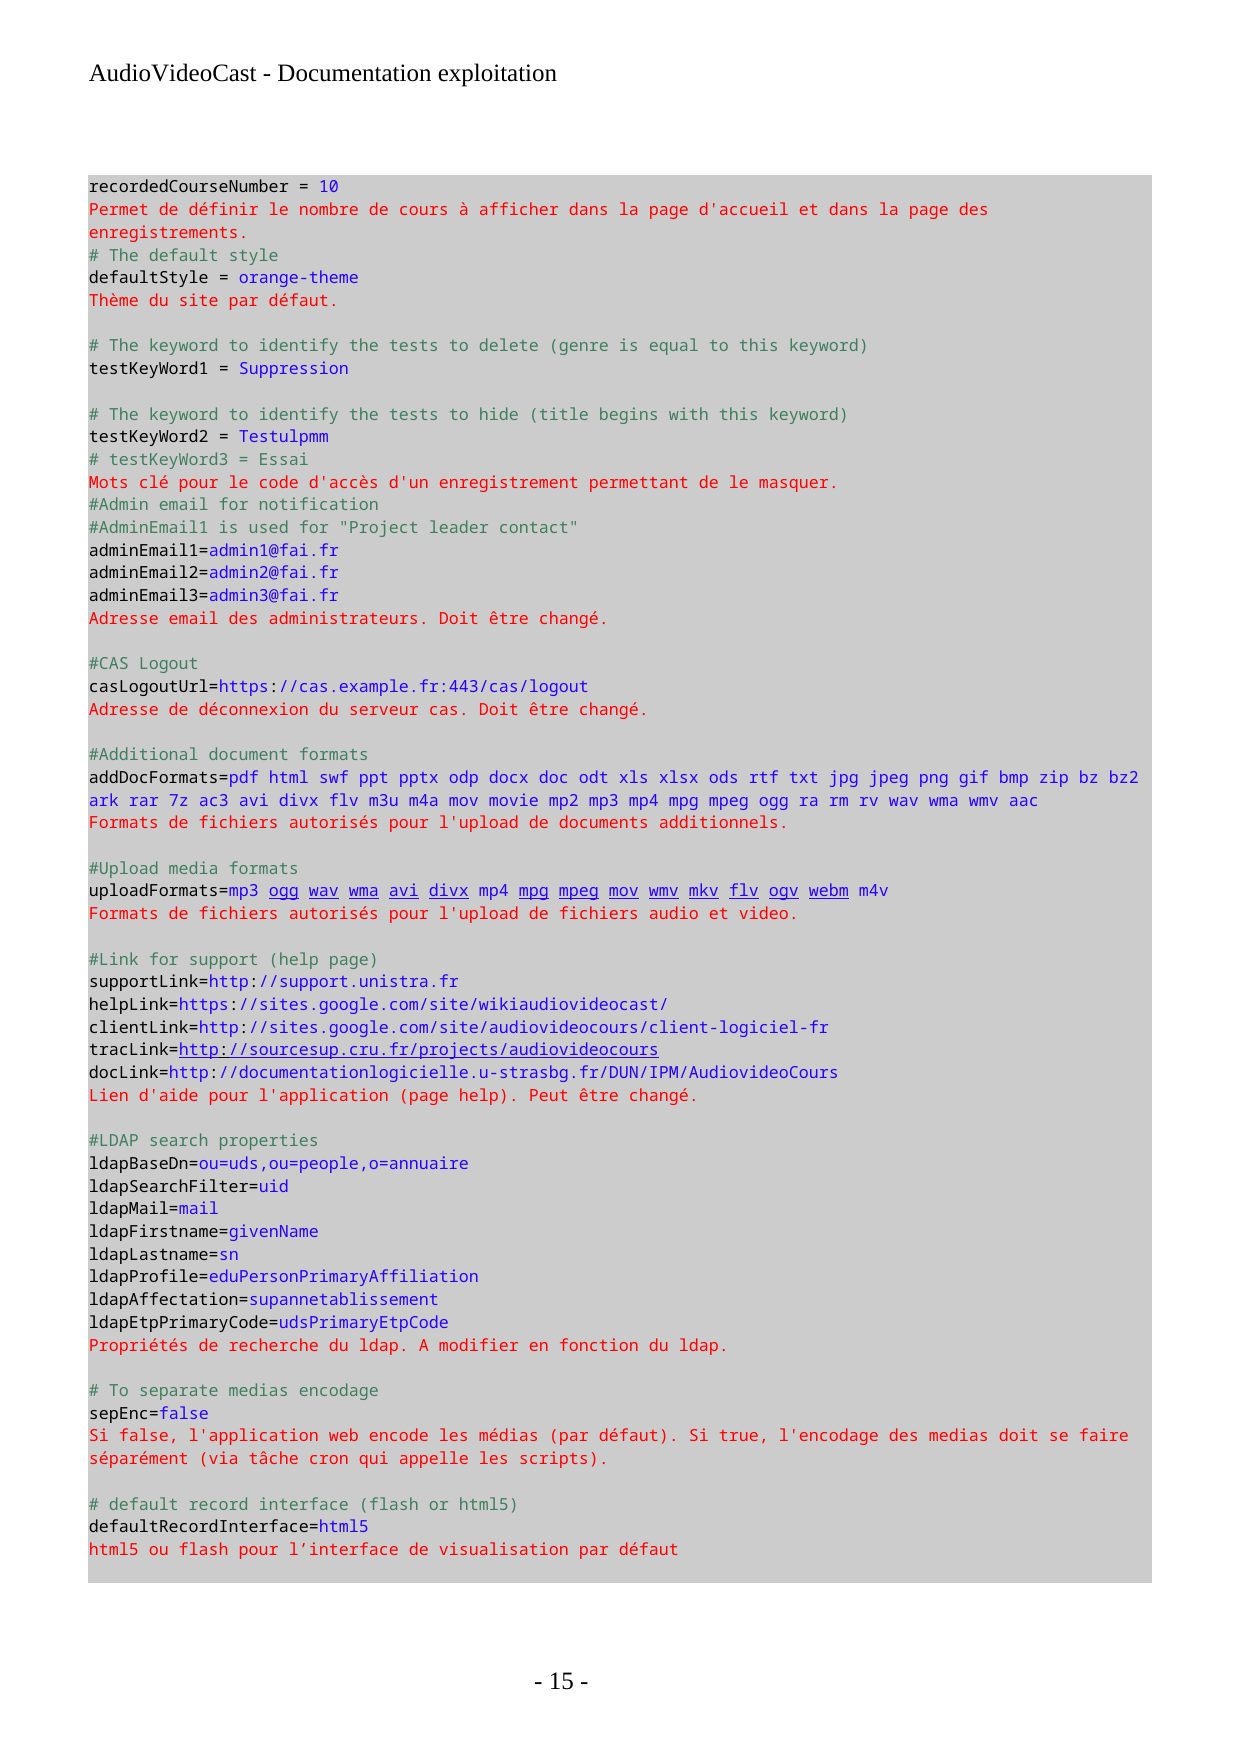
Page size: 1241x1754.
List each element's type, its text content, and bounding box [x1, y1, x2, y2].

text #CAS Logout [88, 652, 1152, 674]
text Permet de définir le nombre de cours à afficher dans la page d'accueil et dans la page des enregistrements. [88, 198, 1152, 243]
text testKeyWord1 = Suppression [88, 357, 1152, 379]
text #LDAP search properties [88, 1129, 1152, 1151]
text Adresse email des administrateurs. Doit être changé. [88, 606, 1152, 629]
text defaultStyle = orange-theme [88, 266, 1152, 288]
text Formats de fichiers autorisés pour l'upload de documents additionnels. [88, 811, 1152, 833]
text # default record interface (flash or html5) [88, 1492, 1152, 1515]
text Mots clé pour le code d'accès d'un enregistrement permettant de le masquer. [88, 470, 1152, 493]
text tracLink=http://sourcesup.cru.fr/projects/audiovideocours [88, 1038, 1152, 1061]
text casLogoutUrl=https://cas.example.fr:443/cas/logout [88, 674, 1152, 697]
text # testKeyWord3 = Essai [88, 447, 1152, 470]
text uploadFormats=mp3 ogg wav wma avi divx mp4 mpg mpeg mov wmv mkv flv ogv webm m4v [88, 879, 1152, 902]
text #Admin email for notification [88, 493, 1152, 516]
text supportLink=http://support.unistra.fr [88, 970, 1152, 992]
text # The default style [88, 243, 1152, 266]
text ldapBaseDn=ou=uds,ou=people,o=annuaire [88, 1151, 1152, 1174]
text helpLink=https://sites.google.com/site/wikiaudiovideocast/ [88, 992, 1152, 1015]
text defaultRecordInterface=html5 [88, 1515, 1152, 1537]
text Thème du site par défaut. [88, 288, 1152, 311]
text #Additional document formats [88, 743, 1152, 765]
text Propriétés de recherche du ldap. A modifier en fonction du ldap. [88, 1333, 1152, 1356]
text docLink=http://documentationlogicielle.u-strasbg.fr/DUN/IPM/AudiovideoCours [88, 1061, 1152, 1083]
text # The keyword to identify the tests to delete (genre is equal to this keyword) [88, 334, 1152, 357]
text # To separate medias encodage [88, 1378, 1152, 1401]
text recordedCourseNumber = 10 [88, 175, 1152, 198]
text adminEmail3=admin3@fai.fr [88, 584, 1152, 606]
text addDocFormats=pdf html swf ppt pptx odp docx doc odt xls xlsx ods rtf txt jpg jpeg png gif bmp zip bz bz2 ark rar 7z ac3 avi divx flv m3u m4a mov movie mp2 mp3 mp4 mpg mpeg ogg ra rm rv wav wma wmv aac [88, 765, 1152, 811]
text html5 ou flash pour l’interface de visualisation par défaut [88, 1537, 1152, 1560]
text Si false, l'application web encode les médias (par défaut). Si true, l'encodage des medias doit se faire séparément (via tâche cron qui appelle les scripts). [88, 1424, 1152, 1469]
text testKeyWord2 = Testulpmm [88, 425, 1152, 447]
text Adresse de déconnexion du serveur cas. Doit être changé. [88, 697, 1152, 720]
text # The keyword to identify the tests to hide (title begins with this keyword) [88, 402, 1152, 425]
text #Upload media formats [88, 856, 1152, 879]
text adminEmail2=admin2@fai.fr [88, 561, 1152, 584]
text #Link for support (help page) [88, 947, 1152, 970]
text sepEnc=false [88, 1401, 1152, 1424]
text Formats de fichiers autorisés pour l'upload de fichiers audio et video. [88, 902, 1152, 924]
text adminEmail1=admin1@fai.fr [88, 538, 1152, 561]
text #AdminEmail1 is used for "Project leader contact" [88, 516, 1152, 538]
text Lien d'aide pour l'application (page help). Peut être changé. [88, 1083, 1152, 1106]
text ldapSearchFilter=uid ldapMail=mail ldapFirstname=givenName ldapLastname=sn ldapProfile=eduPersonPrimaryAffiliation ldapAffectation=supannetablissement ldapEtpPrimaryCode=udsPrimaryEtpCode [88, 1174, 1152, 1333]
text clientLink=http://sites.google.com/site/audiovideocours/client-logiciel-fr [88, 1015, 1152, 1038]
